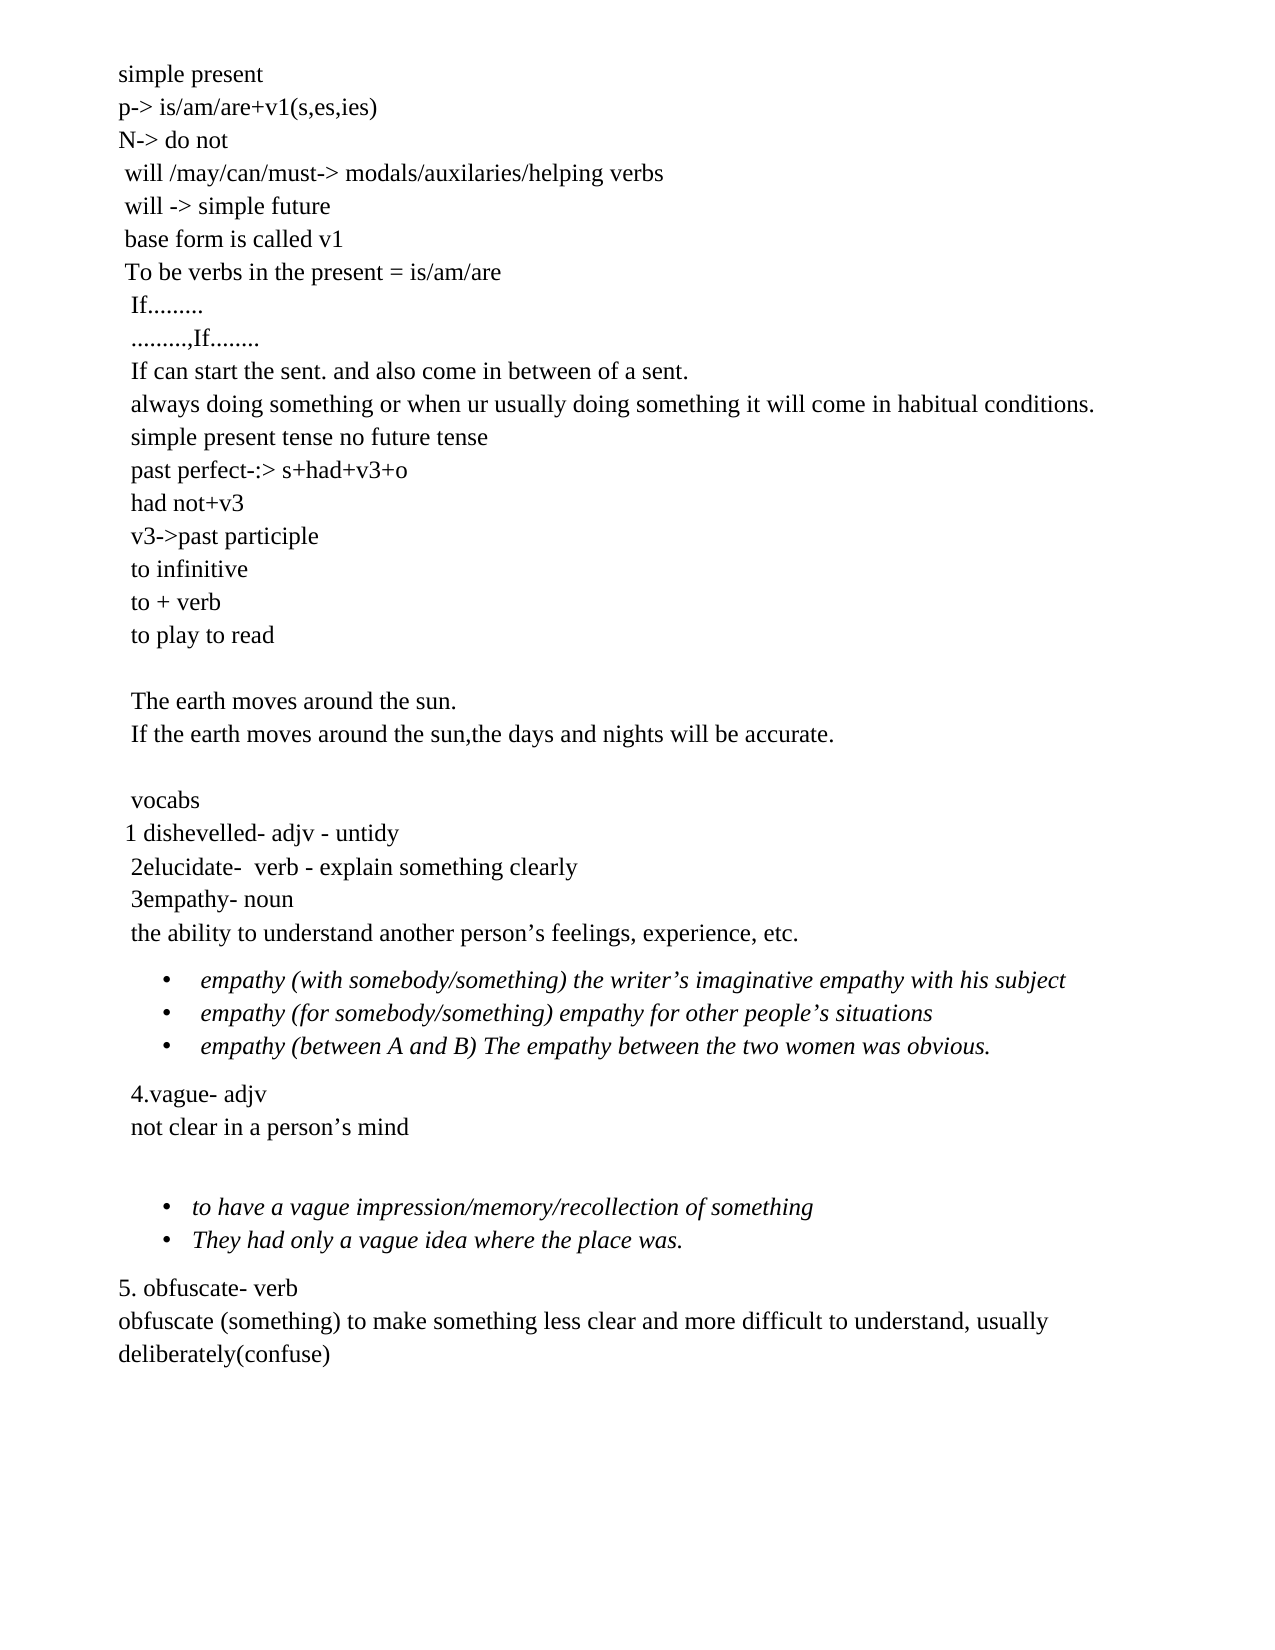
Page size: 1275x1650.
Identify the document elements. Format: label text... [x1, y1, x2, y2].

list empathy (with somebody/something) the writer’s imaginative empathy with his subject [162, 965, 1216, 994]
list empathy (between A and B) The empathy between the two women was obvious. [162, 1031, 1216, 1060]
text 5. obfuscate- verb ​obfuscate (something) to make something less clear and more difficult to understand, usually deliberately(confuse) [118, 1273, 1216, 1368]
list They had only a vague idea where the place was. [162, 1226, 1216, 1254]
list empathy (for somebody/something) empathy for other people’s situations [162, 998, 1216, 1027]
text 4.vague- adjv not clear in a person’s mind [118, 1079, 1216, 1174]
text simple present p-> is/am/are+v1(s,es,ies) N-> do not will /may/can/must-> modals/auxilaries/helping verbs will -> simple future base form is called v1 To be verbs in the present = is/am/are If......... .........,If........ If can start the sent. and also come in between of a sent. always doing something or when ur usually doing something it will come in habitual conditions. simple present tense no future tense past perfect-:> s+had+v3+o had not+v3 v3->past participle to infinitive to + verb to play to read The earth moves around the sun. If the earth moves around the sun,the days and nights will be accurate. vocabs 1 dishevelled- adjv - untidy 2elucidate- verb - explain something clearly 3empathy- noun the ability to understand another person’s feelings, experience, etc. [118, 59, 1216, 946]
list to have a vague impression/memory/recollection of something [162, 1192, 1216, 1221]
